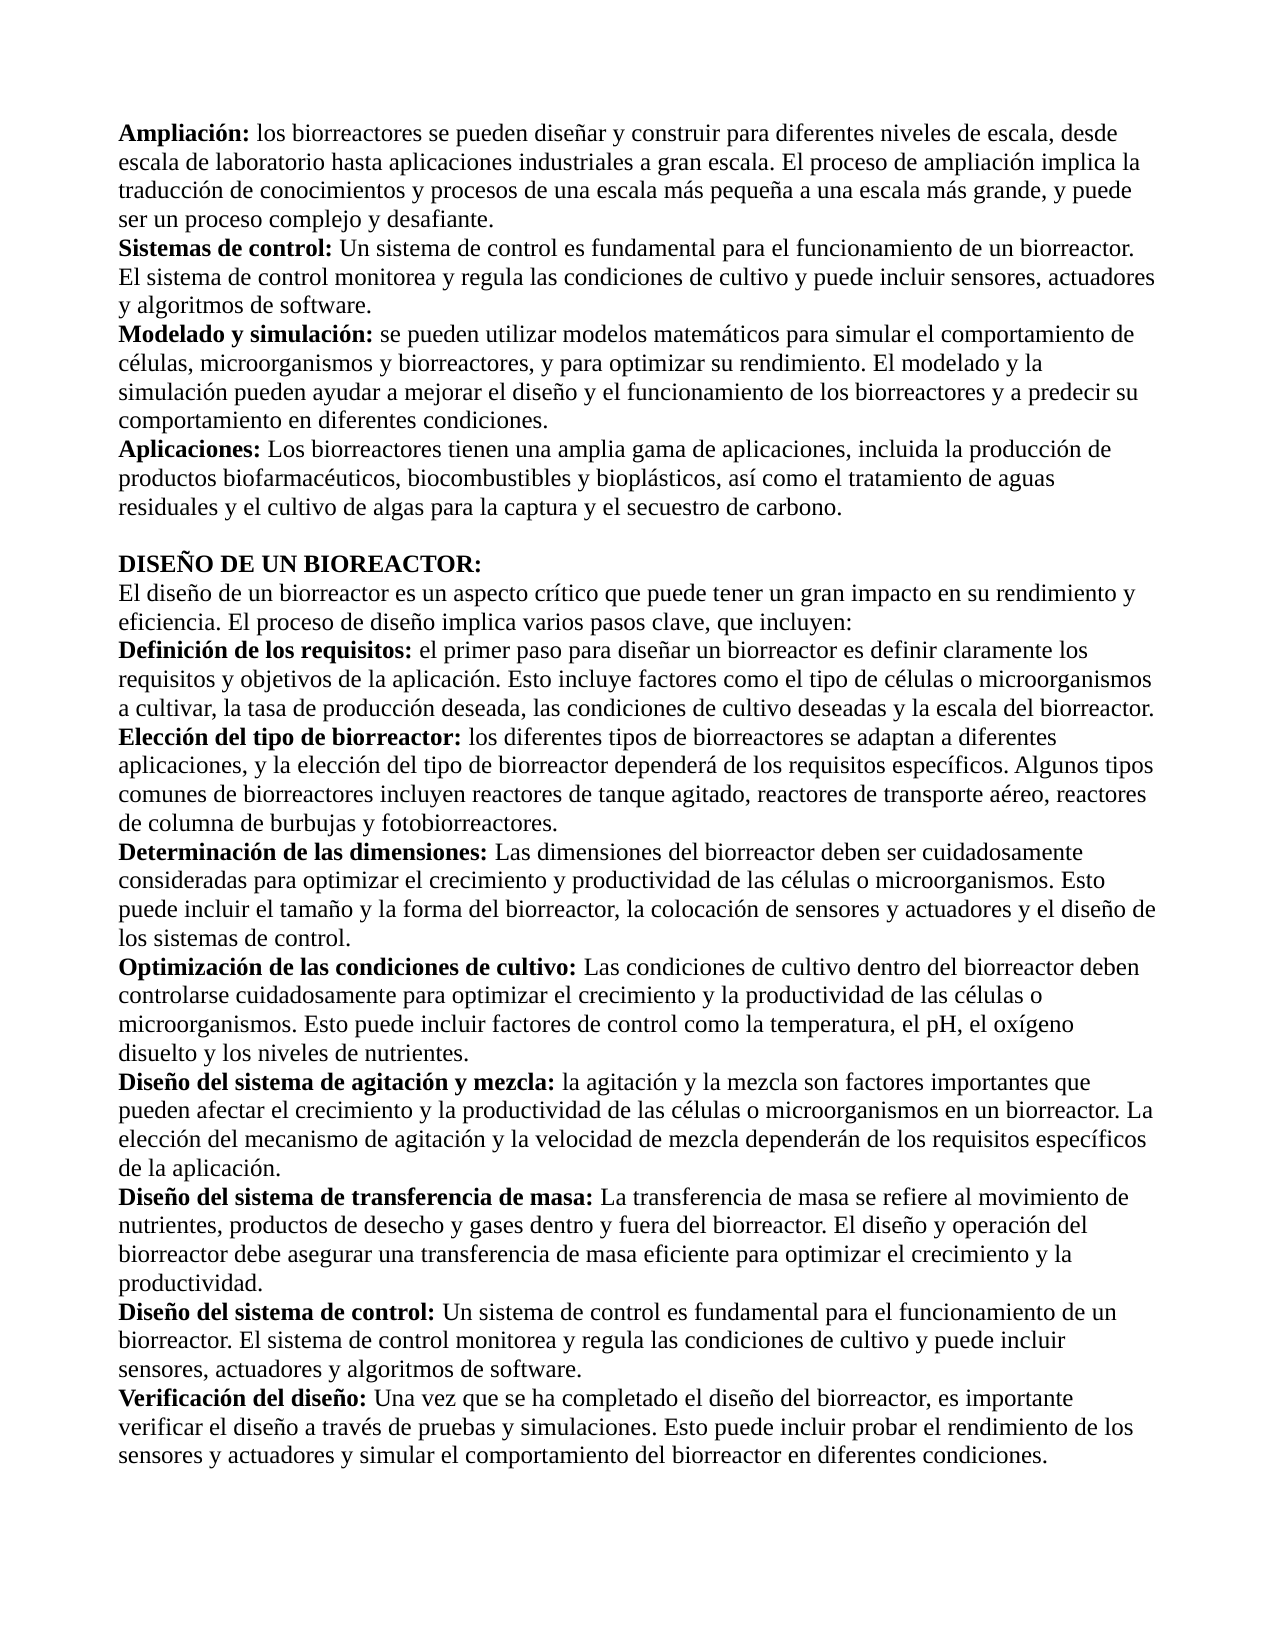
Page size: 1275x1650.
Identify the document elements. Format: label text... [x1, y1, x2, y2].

text Modelado y simulación: se pueden utilizar modelos matemáticos para simular el comportamiento de células, microorganismos y biorreactores, y para optimizar su rendimiento. El modelado y la simulación pueden ayudar a mejorar el diseño y el funcionamiento de los biorreactores y a predecir su comportamiento en diferentes condiciones. [118, 319, 1157, 434]
text Sistemas de control: Un sistema de control es fundamental para el funcionamiento de un biorreactor. El sistema de control monitorea y regula las condiciones de cultivo y puede incluir sensores, actuadores y algoritmos de software. [118, 233, 1157, 319]
text DISEÑO DE UN BIOREACTOR: [118, 549, 1157, 578]
text Elección del tipo de biorreactor: los diferentes tipos de biorreactores se adaptan a diferentes aplicaciones, y la elección del tipo de biorreactor dependerá de los requisitos específicos. Algunos tipos comunes de biorreactores incluyen reactores de tanque agitado, reactores de transporte aéreo, reactores de columna de burbujas y fotobiorreactores. [118, 722, 1157, 837]
text Diseño del sistema de agitación y mezcla: la agitación y la mezcla son factores importantes que pueden afectar el crecimiento y la productividad de las células o microorganismos en un biorreactor. La elección del mecanismo de agitación y la velocidad de mezcla dependerán de los requisitos específicos de la aplicación. [118, 1067, 1157, 1182]
text Ampliación: los biorreactores se pueden diseñar y construir para diferentes niveles de escala, desde escala de laboratorio hasta aplicaciones industriales a gran escala. El proceso de ampliación implica la traducción de conocimientos y procesos de una escala más pequeña a una escala más grande, y puede ser un proceso complejo y desafiante. [118, 118, 1157, 233]
text Verificación del diseño: Una vez que se ha completado el diseño del biorreactor, es importante verificar el diseño a través de pruebas y simulaciones. Esto puede incluir probar el rendimiento de los sensores y actuadores y simular el comportamiento del biorreactor en diferentes condiciones. [118, 1383, 1157, 1469]
text Diseño del sistema de control: Un sistema de control es fundamental para el funcionamiento de un biorreactor. El sistema de control monitorea y regula las condiciones de cultivo y puede incluir sensores, actuadores y algoritmos de software. [118, 1297, 1157, 1383]
text Definición de los requisitos: el primer paso para diseñar un biorreactor es definir claramente los requisitos y objetivos de la aplicación. Esto incluye factores como el tipo de células o microorganismos a cultivar, la tasa de producción deseada, las condiciones de cultivo deseadas y la escala del biorreactor. [118, 636, 1157, 722]
text El diseño de un biorreactor es un aspecto crítico que puede tener un gran impacto en su rendimiento y eficiencia. El proceso de diseño implica varios pasos clave, que incluyen: [118, 578, 1157, 636]
text Optimización de las condiciones de cultivo: Las condiciones de cultivo dentro del biorreactor deben controlarse cuidadosamente para optimizar el crecimiento y la productividad de las células o microorganismos. Esto puede incluir factores de control como la temperatura, el pH, el oxígeno disuelto y los niveles de nutrientes. [118, 952, 1157, 1067]
text Aplicaciones: Los biorreactores tienen una amplia gama de aplicaciones, incluida la producción de productos biofarmacéuticos, biocombustibles y bioplásticos, así como el tratamiento de aguas residuales y el cultivo de algas para la captura y el secuestro de carbono. [118, 434, 1157, 521]
text Diseño del sistema de transferencia de masa: La transferencia de masa se refiere al movimiento de nutrientes, productos de desecho y gases dentro y fuera del biorreactor. El diseño y operación del biorreactor debe asegurar una transferencia de masa eficiente para optimizar el crecimiento y la productividad. [118, 1182, 1157, 1297]
text Determinación de las dimensiones: Las dimensiones del biorreactor deben ser cuidadosamente consideradas para optimizar el crecimiento y productividad de las células o microorganismos. Esto puede incluir el tamaño y la forma del biorreactor, la colocación de sensores y actuadores y el diseño de los sistemas de control. [118, 837, 1157, 952]
